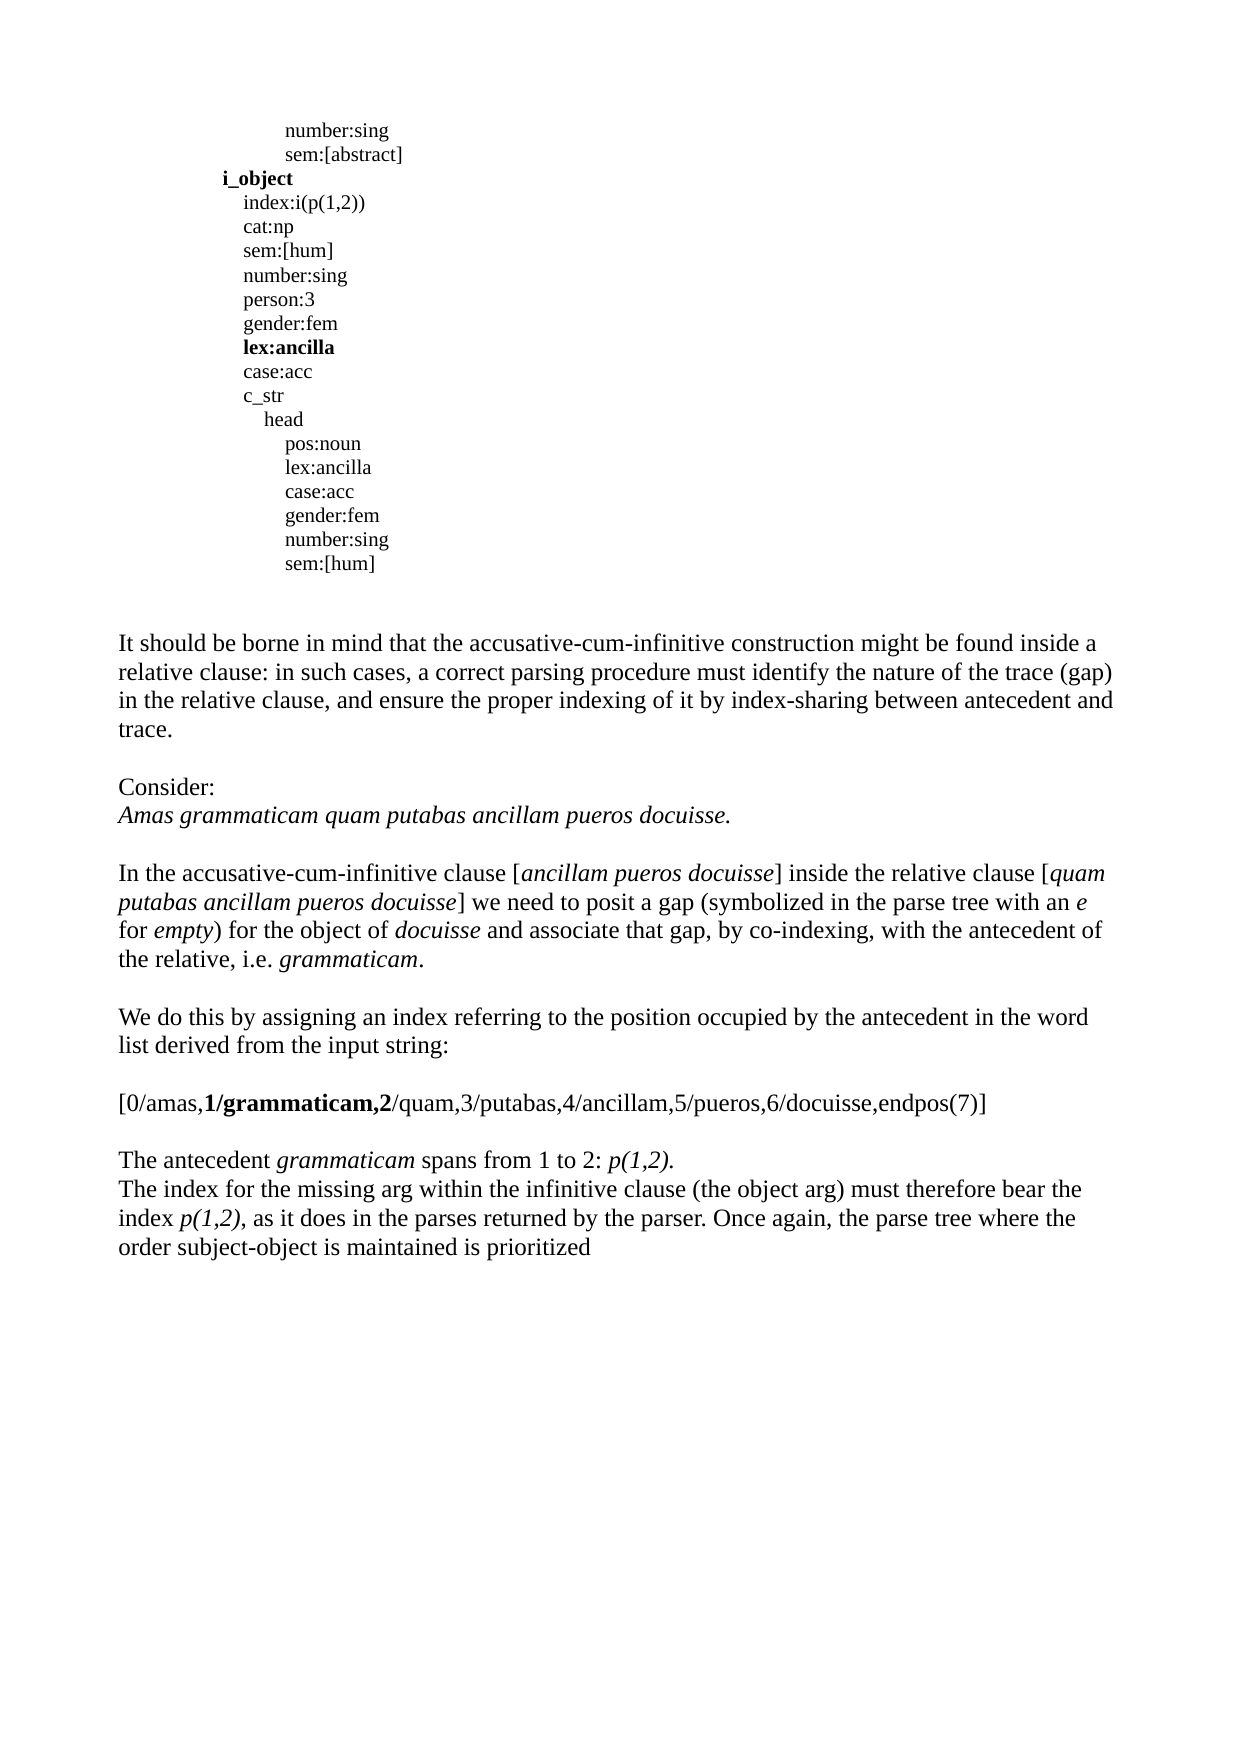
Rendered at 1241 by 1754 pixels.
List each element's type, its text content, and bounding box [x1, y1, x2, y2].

text lex:ancilla [118, 455, 1122, 479]
text [0/amas,1/grammaticam,2/quam,3/putabas,4/ancillam,5/pueros,6/docuisse,endpos(7)] [118, 1088, 1122, 1117]
text sem:[hum] [118, 551, 1122, 575]
text case:acc [118, 359, 1122, 383]
text number:sing [118, 118, 1122, 142]
text sem:[hum] [118, 238, 1122, 262]
text head [118, 407, 1122, 431]
text cat:np [118, 214, 1122, 238]
text lex:ancilla [118, 335, 1122, 359]
text gender:fem [118, 311, 1122, 335]
text In the accusative-cum-infinitive clause [ancillam pueros docuisse] inside the relative clause [quam putabas ancillam pueros docuisse] we need to posit a gap (symbolized in the parse tree with an e for empty) for the object of docuisse and associate that gap, by co-indexing, with the antecedent of the relative, i.e. grammaticam. [118, 858, 1122, 973]
text case:acc [118, 479, 1122, 503]
text Consider: [118, 772, 1122, 801]
text It should be borne in mind that the accusative-cum-infinitive construction might be found inside a relative clause: in such cases, a correct parsing procedure must identify the nature of the trace (gap) in the relative clause, and ensure the proper indexing of it by index-sharing between antecedent and trace. [118, 628, 1122, 743]
text The antecedent grammaticam spans from 1 to 2: p(1,2). [118, 1146, 1122, 1174]
text c_str [118, 383, 1122, 407]
text i_object [118, 166, 1122, 190]
text pos:noun [118, 431, 1122, 455]
text gender:fem [118, 503, 1122, 527]
text We do this by assigning an index referring to the position occupied by the antecedent in the word list derived from the input string: [118, 1002, 1122, 1059]
text Amas grammaticam quam putabas ancillam pueros docuisse. [118, 801, 1122, 829]
text sem:[abstract] [118, 142, 1122, 166]
text person:3 [118, 287, 1122, 311]
text The index for the missing arg within the infinitive clause (the object arg) must therefore bear the index p(1,2), as it does in the parses returned by the parser. Once again, the parse tree where the order subject-object is maintained is prioritized [118, 1174, 1122, 1261]
text number:sing [118, 262, 1122, 287]
text number:sing [118, 527, 1122, 551]
text index:i(p(1,2)) [118, 190, 1122, 214]
